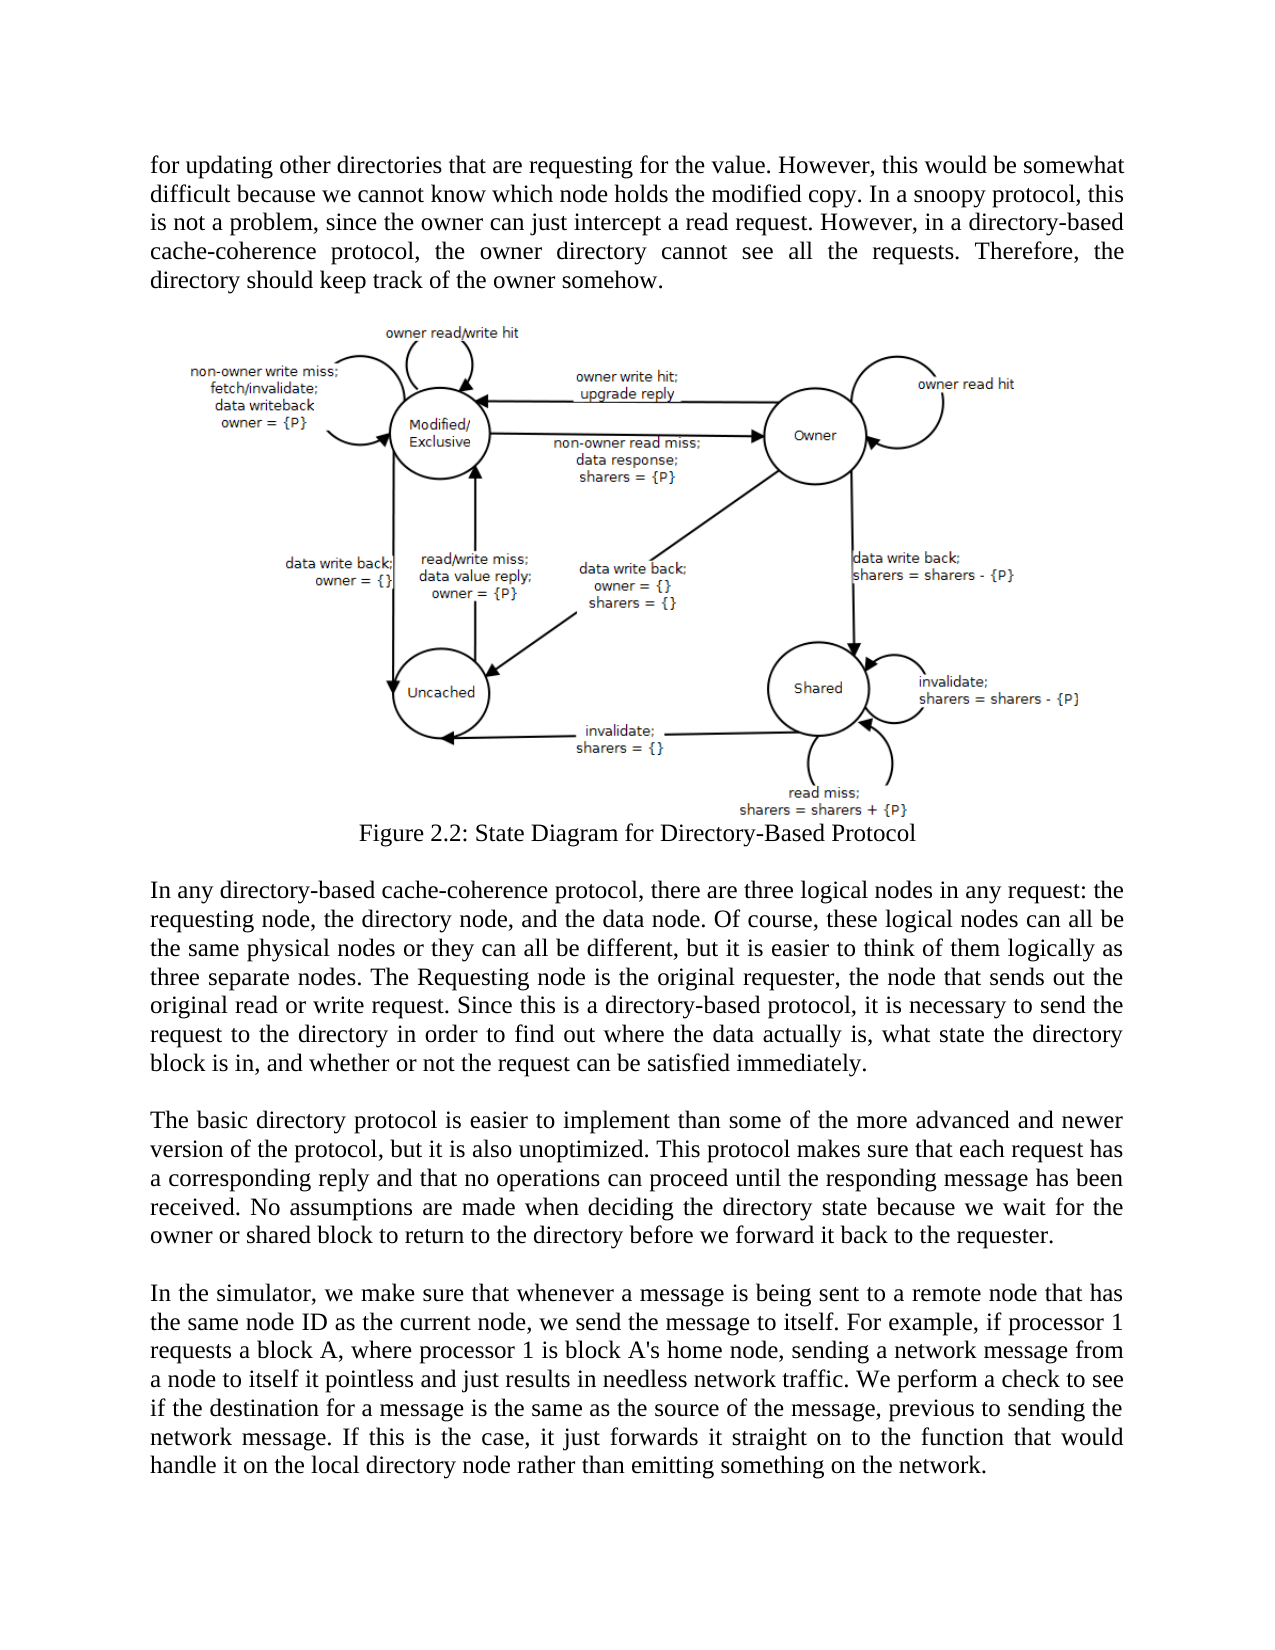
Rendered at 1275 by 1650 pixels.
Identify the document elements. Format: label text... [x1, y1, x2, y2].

text for updating other directories that are requesting for the value. However, this would be somewhat difficult because we cannot know which node holds the modified copy. In a snoopy protocol, this is not a problem, since the owner can just intercept a read request. However, in a directory-based cache-coherence protocol, the owner directory cannot see all the requests. Therefore, the directory should keep track of the owner somehow. [150, 150, 1125, 294]
picture [188, 325, 1079, 818]
text The basic directory protocol is easier to implement than some of the more advanced and newer version of the protocol, but it is also unoptimized. This protocol makes sure that each request has a corresponding reply and that no operations can proceed until the responding message has been received. No assumptions are made when deciding the directory state because we wait for the owner or shared block to return to the directory before we forward it back to the requester. [150, 1105, 1125, 1249]
text In the simulator, we make sure that whenever a message is being sent to a remote node that has the same node ID as the current node, we send the message to itself. For example, if processor 1 requests a block A, where processor 1 is block A's home node, sending a network message from a node to itself it pointless and just results in needless network traffic. We perform a check to see if the destination for a message is the same as the source of the message, previous to sending the network message. If this is the case, it just forwards it straight on to the function that would handle it on the local directory node rather than emitting something on the network. [150, 1278, 1125, 1479]
text In any directory-based cache-coherence protocol, there are three logical nodes in any request: the requesting node, the directory node, and the data node. Of course, these logical nodes can all be the same physical nodes or they can all be different, but it is easier to think of them logically as three separate nodes. The Requesting node is the original requester, the node that sends out the original read or write request. Since this is a directory-based protocol, it is necessary to send the request to the directory in order to find out where the data actually is, what state the directory block is in, and whether or not the request can be satisfied immediately. [150, 875, 1125, 1077]
text Figure 2.2: State Diagram for Directory-Based Protocol [150, 322, 1125, 847]
